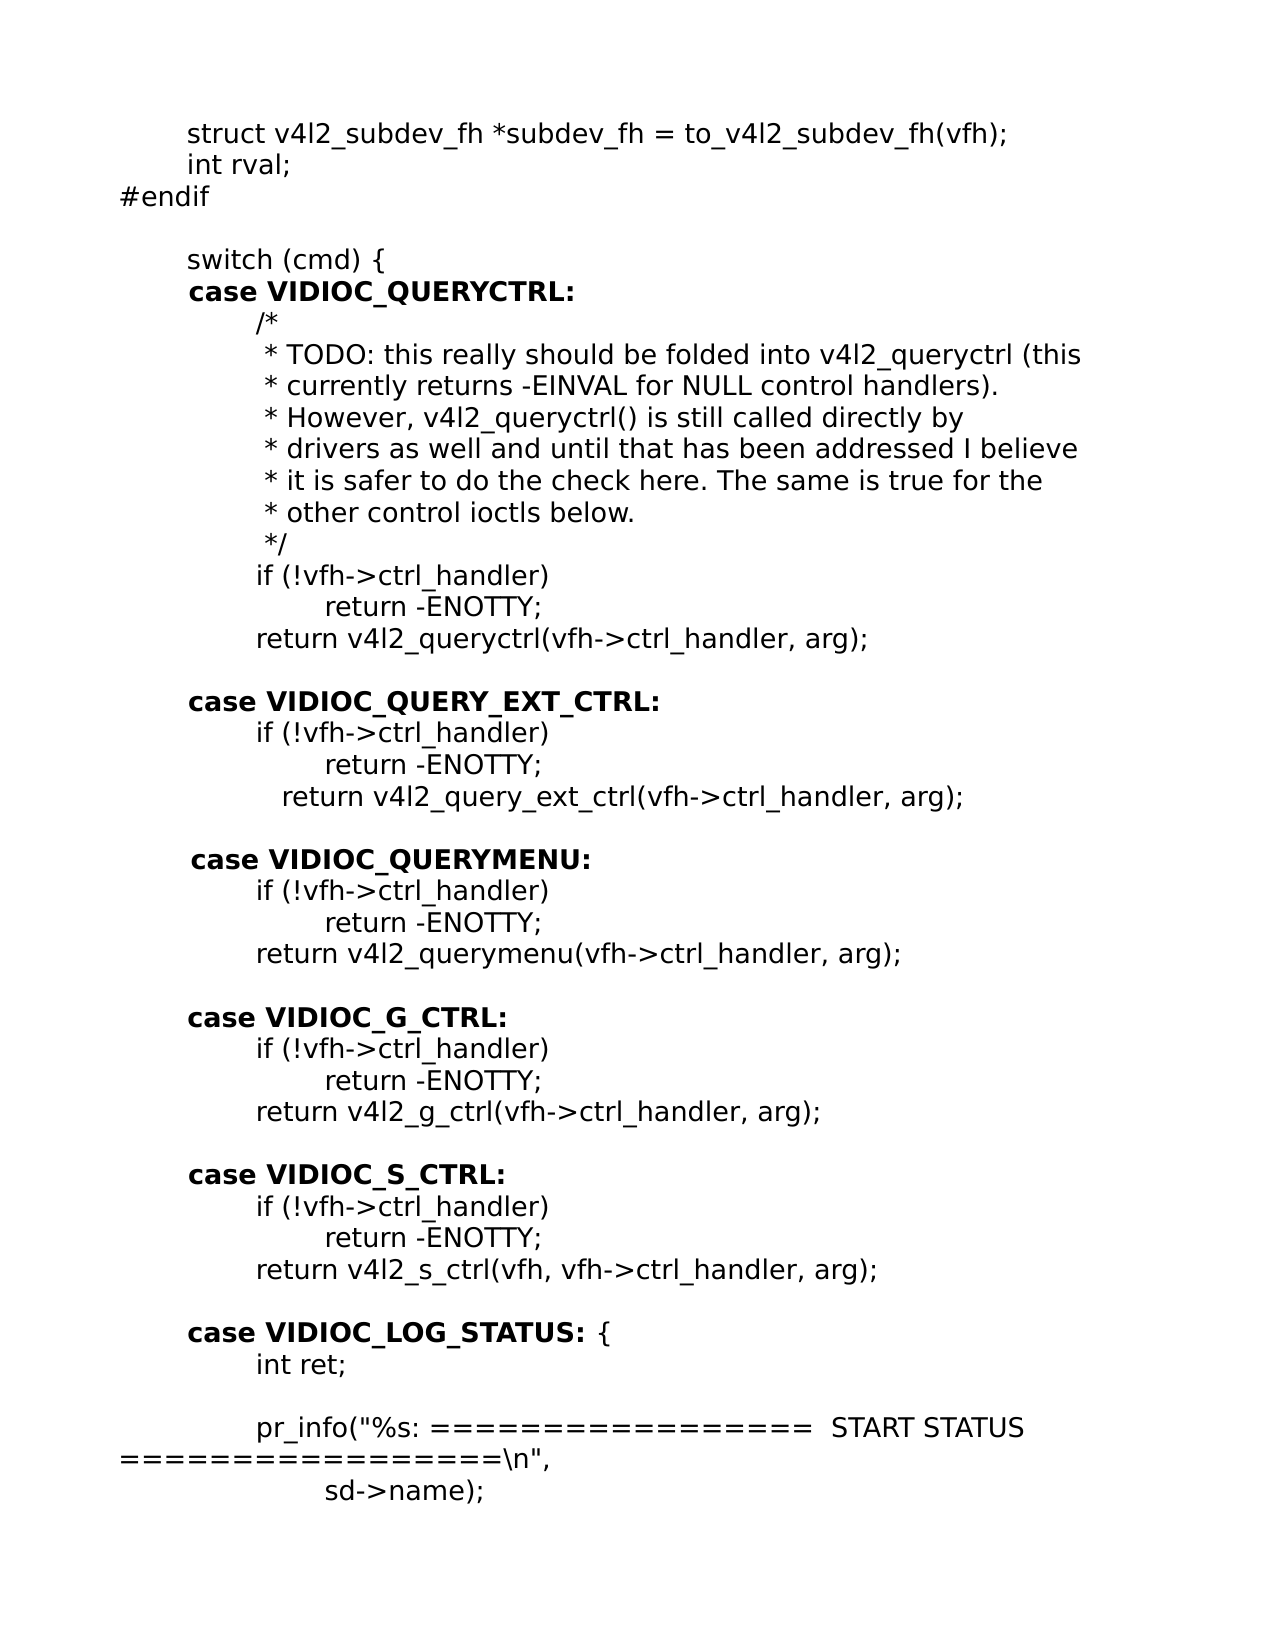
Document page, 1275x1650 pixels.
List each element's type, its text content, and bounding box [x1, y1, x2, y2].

text sd->name); [118, 1475, 1157, 1507]
text pr_info("%s: ================= START STATUS =================\n", [118, 1412, 1157, 1475]
text return v4l2_querymenu(vfh->ctrl_handler, arg); [118, 939, 1157, 970]
text return -ENOTTY; [118, 1065, 1157, 1097]
text * drivers as well and until that has been addressed I believe [118, 434, 1157, 465]
text * it is safer to do the check here. The same is true for the [118, 465, 1157, 497]
text if (!vfh->ctrl_handler) [118, 1033, 1157, 1065]
text struct v4l2_subdev_fh *subdev_fh = to_v4l2_subdev_fh(vfh); [118, 118, 1157, 150]
text /* [118, 307, 1157, 339]
text int ret; [118, 1349, 1157, 1381]
text if (!vfh->ctrl_handler) [118, 560, 1157, 592]
text * currently returns -EINVAL for NULL control handlers). [118, 371, 1157, 402]
text case VIDIOC_QUERY_EXT_CTRL: [118, 686, 1157, 718]
text return -ENOTTY; [118, 749, 1157, 781]
text return v4l2_g_ctrl(vfh->ctrl_handler, arg); [118, 1097, 1157, 1128]
text case VIDIOC_QUERYCTRL: [118, 276, 1157, 307]
text switch (cmd) { [118, 244, 1157, 276]
text #endif [118, 181, 1157, 213]
text */ [118, 528, 1157, 560]
text return -ENOTTY; [118, 907, 1157, 939]
text int rval; [118, 150, 1157, 181]
text * TODO: this really should be folded into v4l2_queryctrl (this [118, 339, 1157, 371]
text if (!vfh->ctrl_handler) [118, 718, 1157, 749]
text return v4l2_queryctrl(vfh->ctrl_handler, arg); [118, 623, 1157, 655]
text * However, v4l2_queryctrl() is still called directly by [118, 402, 1157, 434]
text if (!vfh->ctrl_handler) [118, 1191, 1157, 1223]
text return v4l2_s_ctrl(vfh, vfh->ctrl_handler, arg); [118, 1254, 1157, 1286]
text case VIDIOC_LOG_STATUS: { [118, 1317, 1157, 1349]
text return -ENOTTY; [118, 1223, 1157, 1254]
text return v4l2_query_ext_ctrl(vfh->ctrl_handler, arg); [118, 781, 1157, 812]
text case VIDIOC_S_CTRL: [118, 1160, 1157, 1191]
text case VIDIOC_G_CTRL: [118, 1002, 1157, 1033]
text if (!vfh->ctrl_handler) [118, 876, 1157, 907]
text return -ENOTTY; [118, 592, 1157, 623]
text case VIDIOC_QUERYMENU: [118, 844, 1157, 876]
text * other control ioctls below. [118, 497, 1157, 528]
